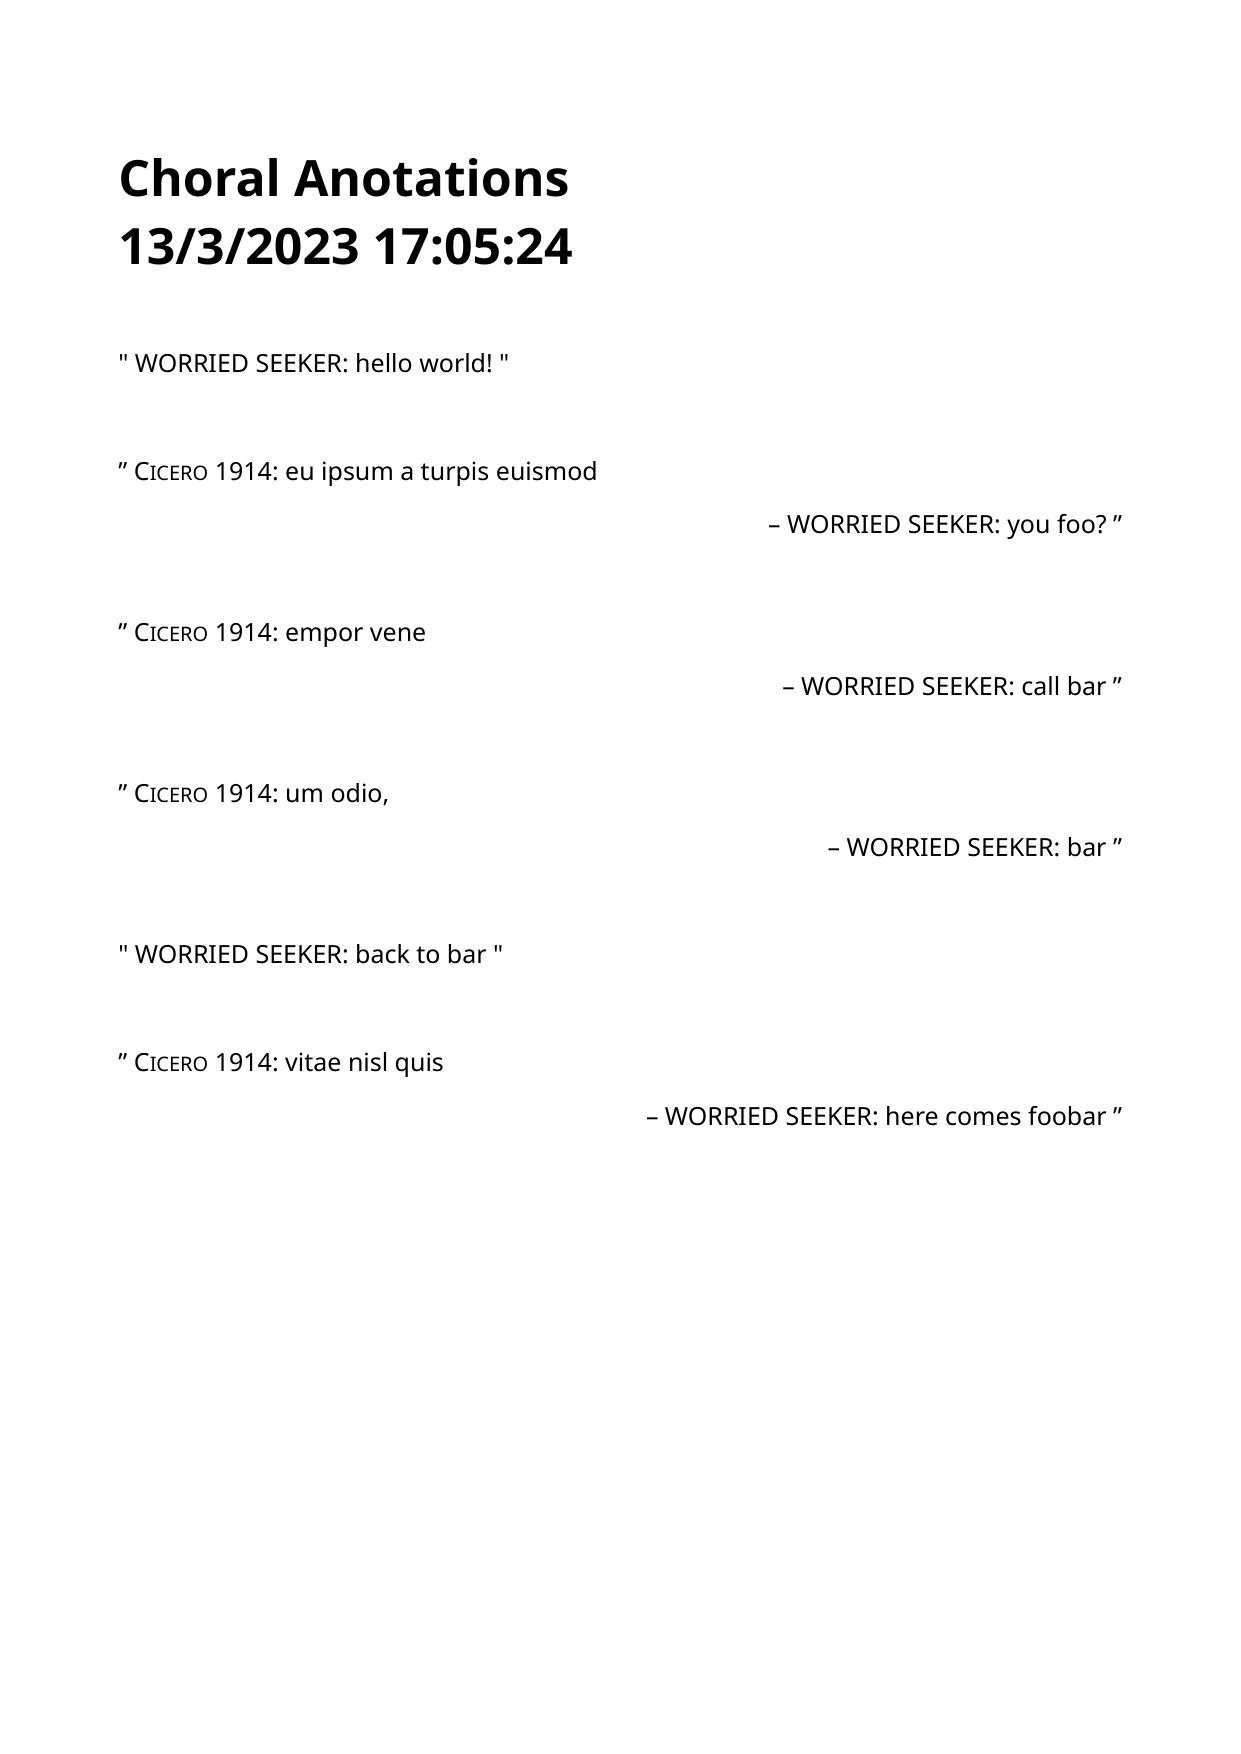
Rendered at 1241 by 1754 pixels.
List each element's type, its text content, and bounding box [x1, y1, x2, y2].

subtitle Choral Anotations 13/3/2023 17:05:24 [118, 143, 1122, 279]
text – WORRIED SEEKER: call bar ” [118, 668, 1122, 702]
text ” Cicero 1914: um odio, [118, 776, 1122, 810]
text " WORRIED SEEKER: hello world! " [118, 346, 1122, 380]
text ” Cicero 1914: empor vene [118, 614, 1122, 648]
text ” Cicero 1914: vitae nisl quis [118, 1044, 1122, 1078]
text " WORRIED SEEKER: back to bar " [118, 937, 1122, 971]
text – WORRIED SEEKER: you foo? ” [118, 507, 1122, 541]
text – WORRIED SEEKER: bar ” [118, 829, 1122, 863]
text ” Cicero 1914: eu ipsum a turpis euismod [118, 453, 1122, 487]
text – WORRIED SEEKER: here comes foobar ” [118, 1098, 1122, 1132]
